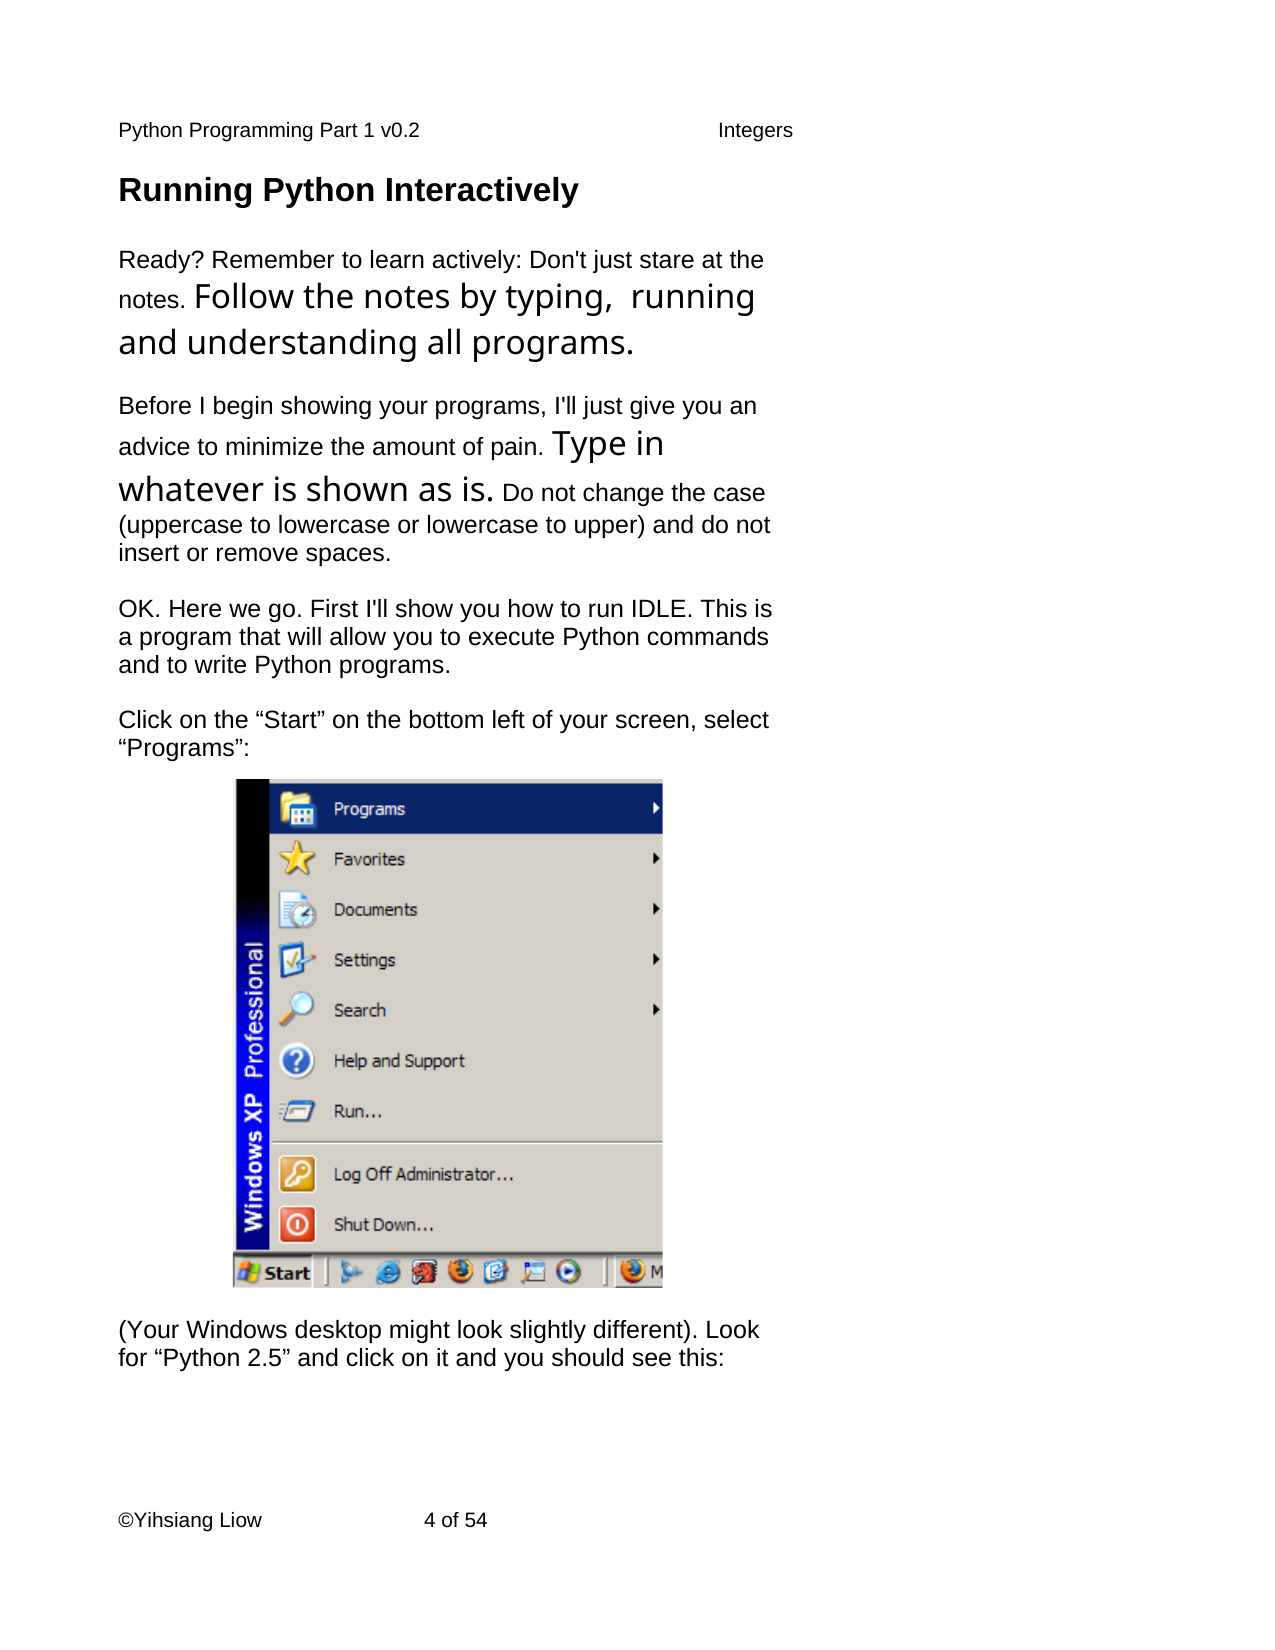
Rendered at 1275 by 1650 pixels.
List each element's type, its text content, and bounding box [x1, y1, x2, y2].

text Click on the “Start” on the bottom left of your screen, select “Programs”: [118, 706, 793, 762]
text OK. Here we go. First I'll show you how to run IDLE. This is a program that will allow you to execute Python commands and to write Python programs. [118, 594, 793, 678]
text Running Python Interactively [118, 171, 793, 208]
text Before I begin showing your programs, I'll just give you an advice to minimize the amount of pain. Type in whatever is shown as is. Do not change the case (uppercase to lowercase or lowercase to upper) and do not insert or remove spaces. [118, 392, 793, 567]
text (Your Windows desktop might look slightly different). Look for “Python 2.5” and click on it and you should see this: [118, 1316, 793, 1371]
text Ready? Remember to learn actively: Don't just stare at the notes. Follow the notes by typing, running and understanding all programs. [118, 245, 793, 364]
